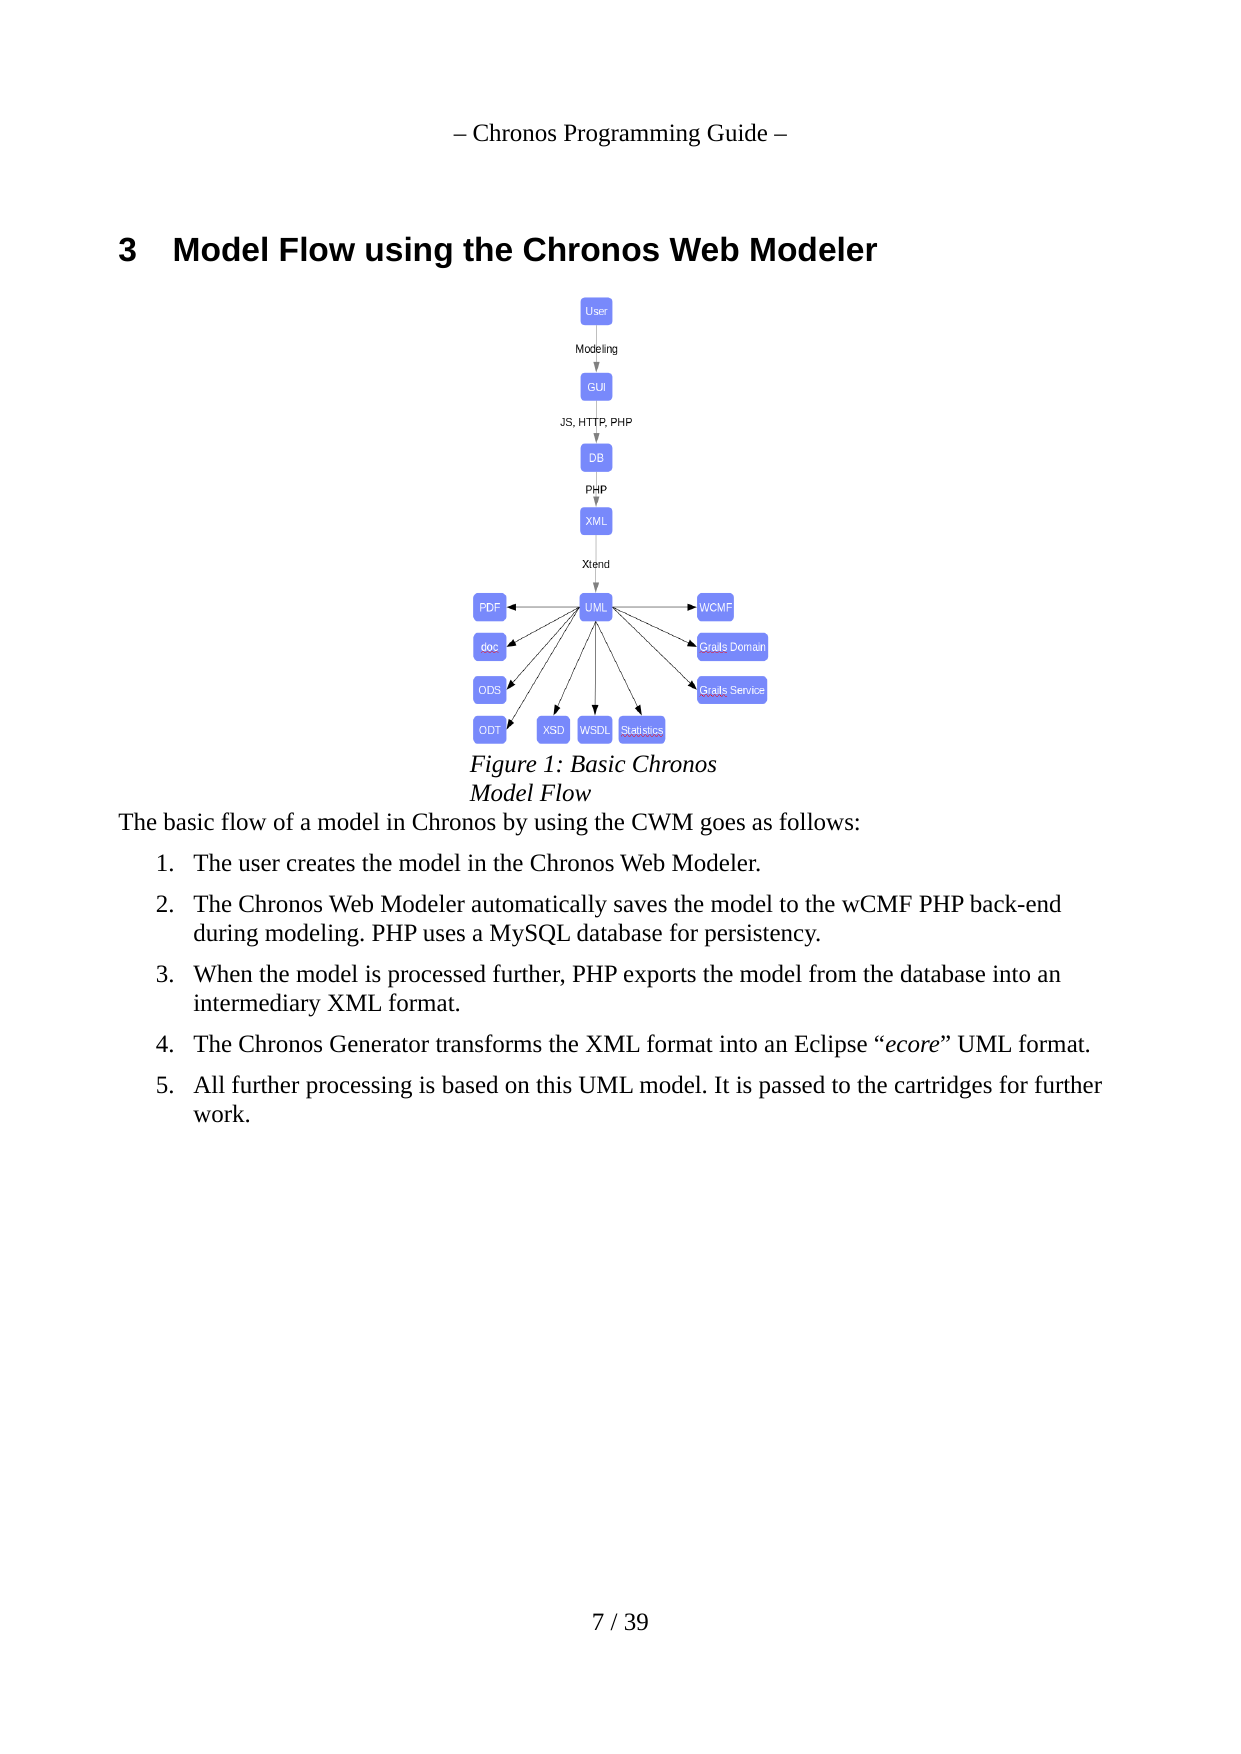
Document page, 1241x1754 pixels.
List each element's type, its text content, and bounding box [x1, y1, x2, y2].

list The Chronos Web Modeler automatically saves the model to the wCMF PHP back-end during modeling. PHP uses a MySQL database for persistency. [156, 889, 1122, 947]
subtitle Model Flow using the Chronos Web Modeler [118, 230, 1122, 269]
text Figure 1: Basic Chronos Model Flow [469, 750, 771, 807]
list All further processing is based on this UML model. It is passed to the cartridges for further work. [156, 1070, 1122, 1128]
list When the model is processed further, PHP exports the model from the database into an intermediary XML format. [156, 959, 1122, 1017]
picture [469, 293, 771, 750]
list The user creates the model in the Chronos Web Modeler. [156, 848, 1122, 877]
list The Chronos Generator transforms the XML format into an Eclipse “ecore” UML format. [156, 1029, 1122, 1058]
text The basic flow of a model in Chronos by using the CWM goes as follows: [118, 281, 1122, 835]
